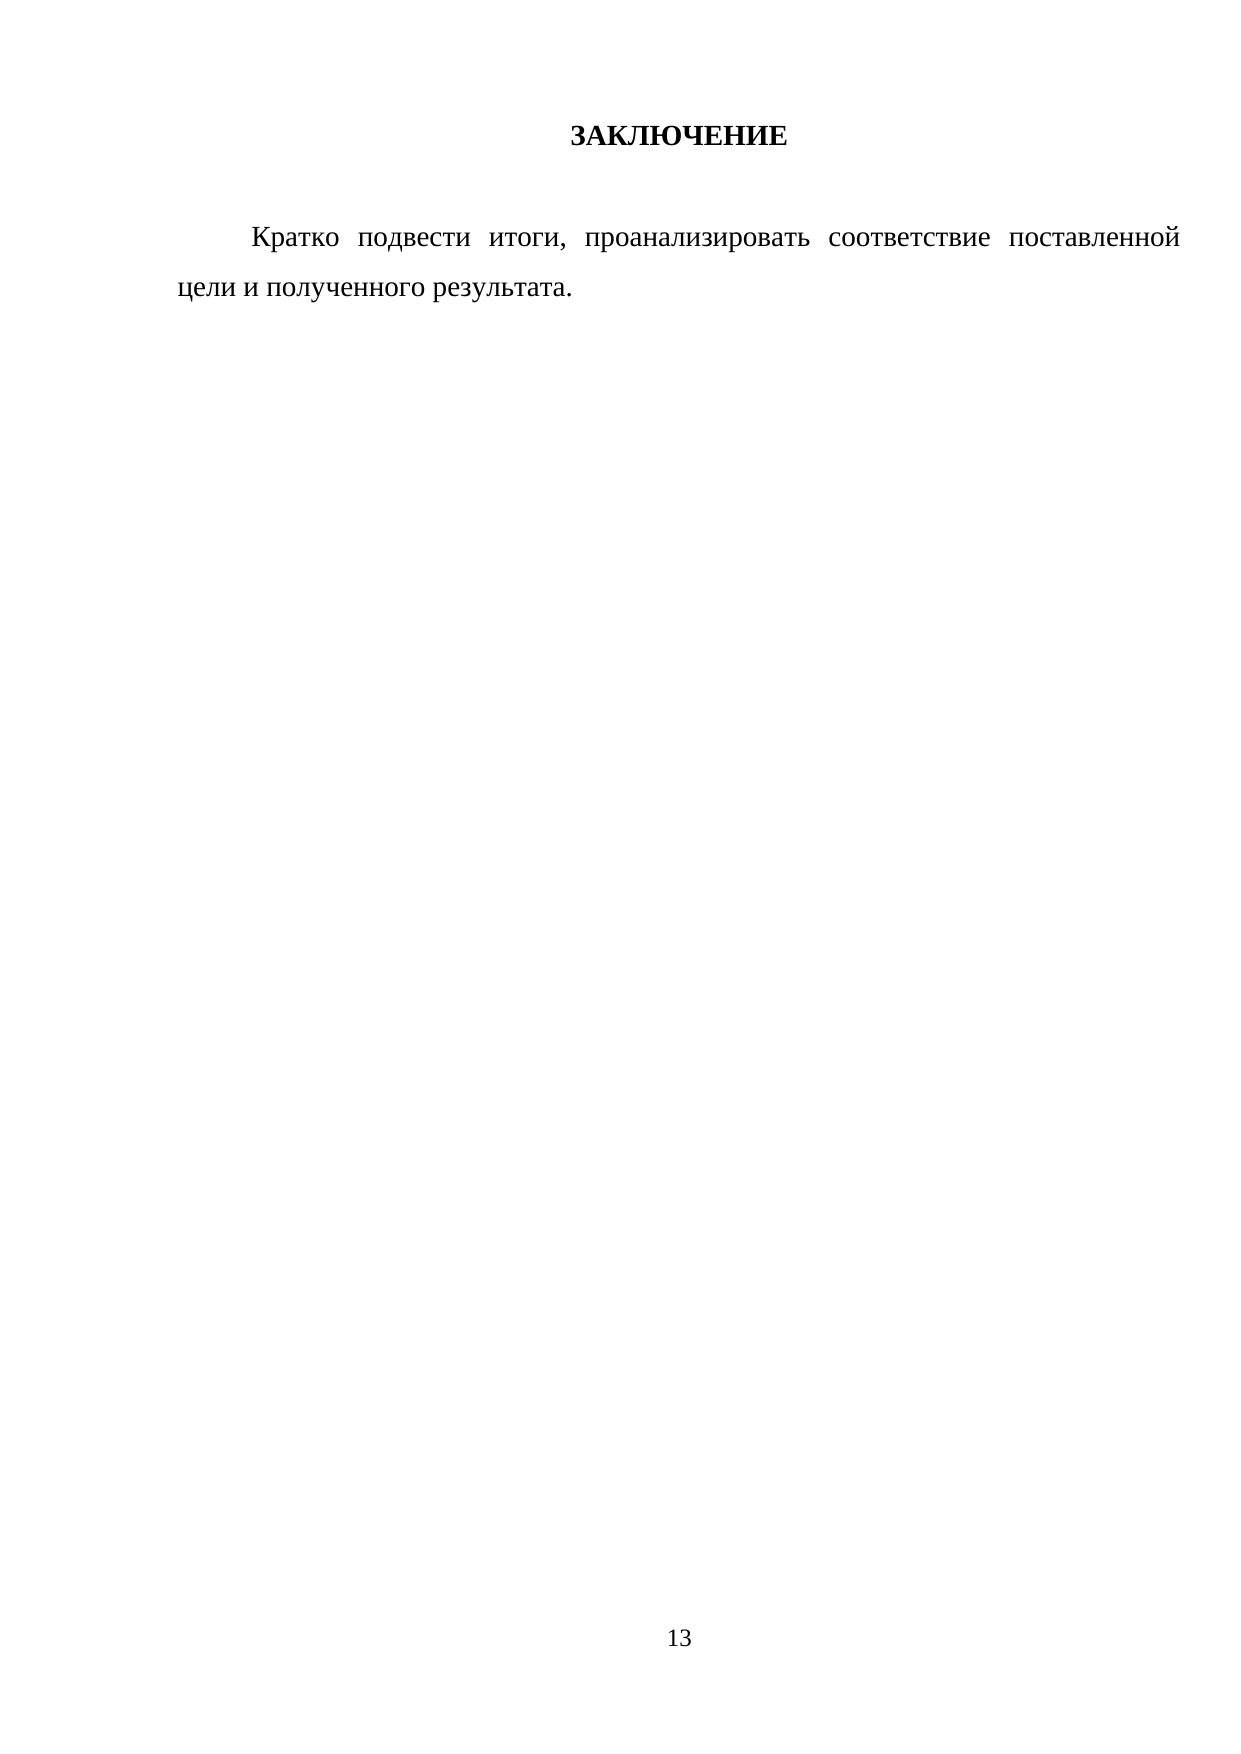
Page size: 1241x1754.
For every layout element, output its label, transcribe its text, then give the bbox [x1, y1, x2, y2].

text заключение [177, 118, 1181, 152]
text Кратко подвести итоги, проанализировать соответствие поставленной цели и полученного результата. [177, 219, 1181, 303]
